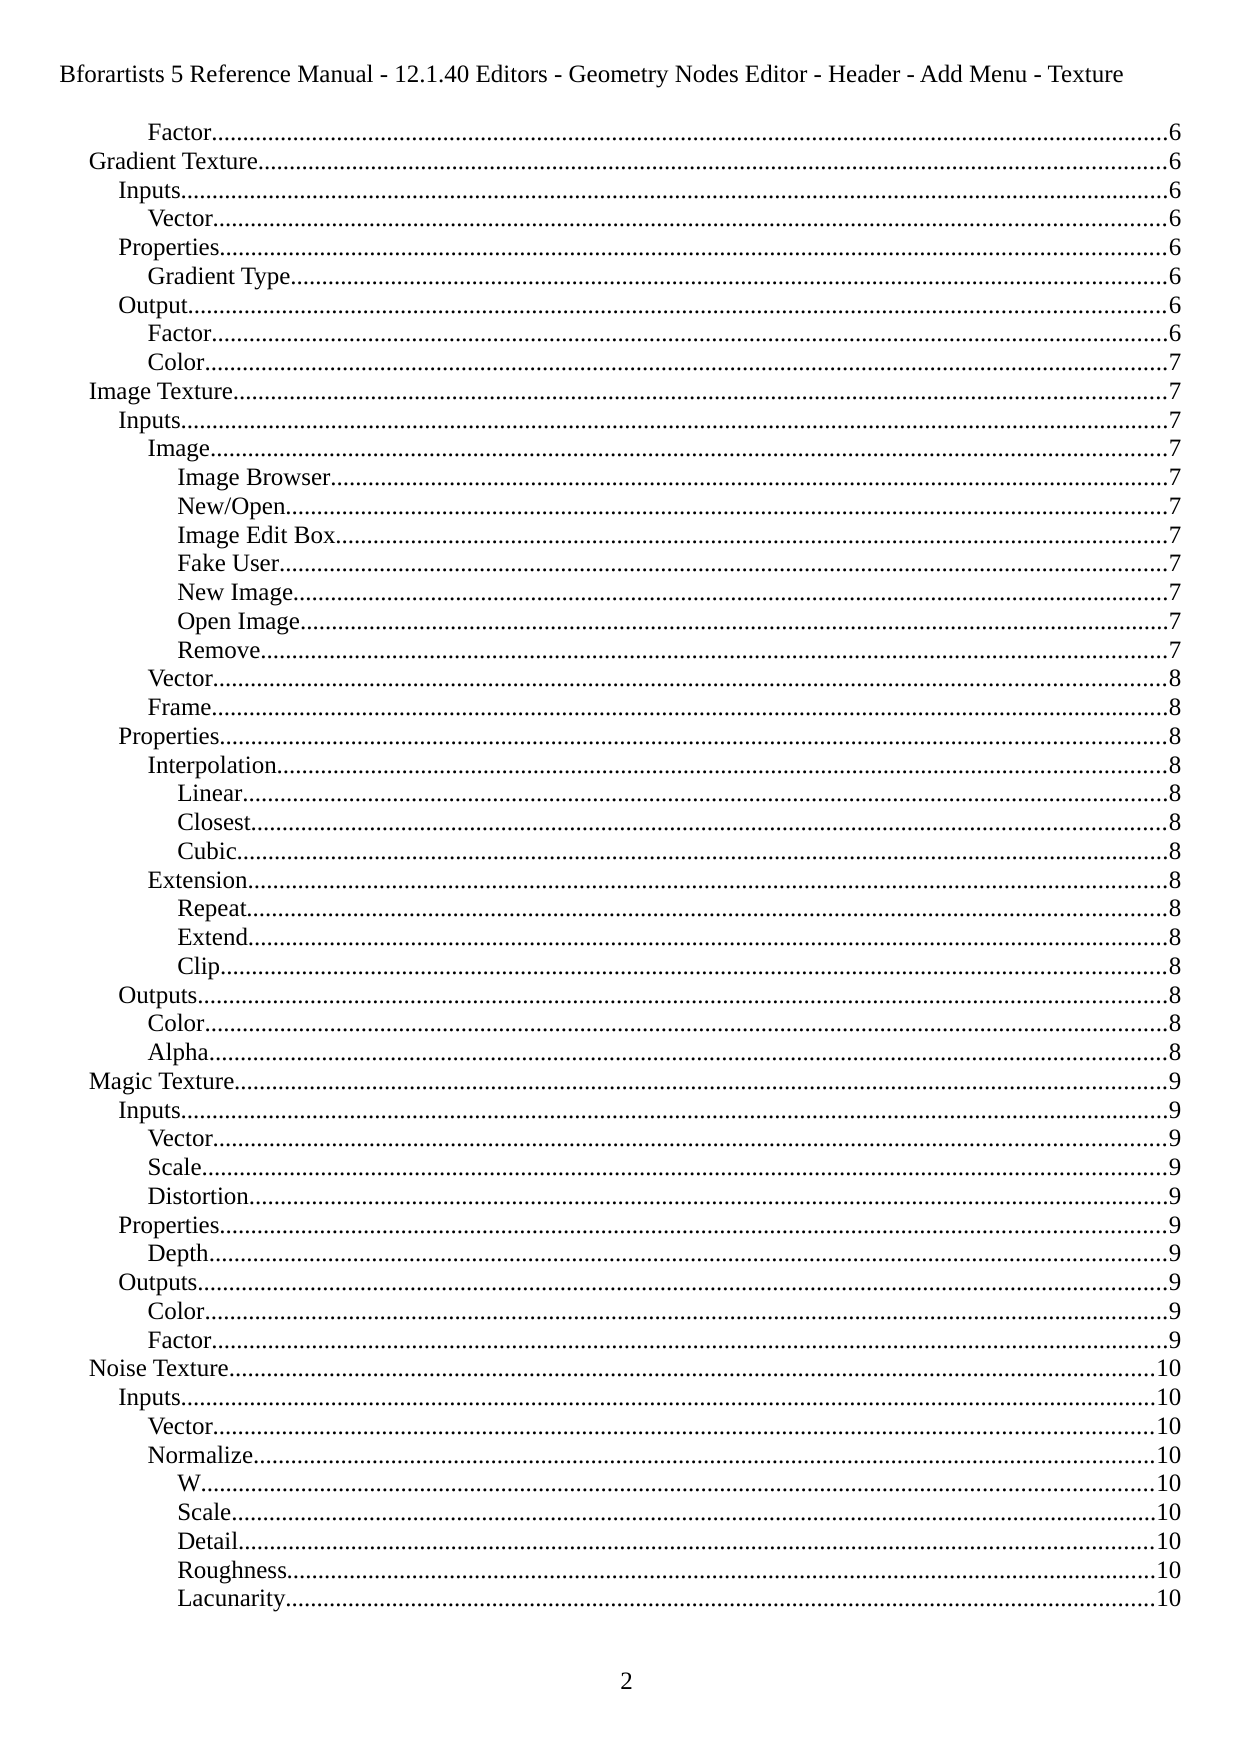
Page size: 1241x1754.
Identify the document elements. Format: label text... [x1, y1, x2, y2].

text Normalize 10 [147, 1440, 1181, 1468]
text Interpolation 8 [147, 750, 1181, 778]
text Scale 9 [147, 1152, 1181, 1181]
text Detail 10 [177, 1526, 1181, 1555]
text Noise Texture 10 [88, 1353, 1181, 1382]
text Color 8 [147, 1008, 1181, 1037]
text Depth 9 [147, 1238, 1181, 1267]
text New Image 7 [177, 577, 1181, 606]
text Image Browser 7 [177, 462, 1181, 491]
text Cubic 8 [177, 836, 1181, 865]
text Factor 6 [147, 318, 1181, 347]
text Extend 8 [177, 922, 1181, 951]
text Color 7 [147, 347, 1181, 376]
text Inputs 7 [118, 405, 1181, 433]
text Scale 10 [177, 1497, 1181, 1526]
text Open Image 7 [177, 606, 1181, 635]
text Repeat 8 [177, 893, 1181, 922]
text Closest 8 [177, 807, 1181, 836]
text Linear 8 [177, 778, 1181, 807]
text Extension 8 [147, 865, 1181, 893]
text Vector 9 [147, 1123, 1181, 1152]
text Vector 10 [147, 1411, 1181, 1440]
text Vector 8 [147, 663, 1181, 692]
text Gradient Type 6 [147, 261, 1181, 290]
text Inputs 10 [118, 1382, 1181, 1411]
text Output 6 [118, 290, 1181, 318]
text Image Edit Box 7 [177, 520, 1181, 548]
text W 10 [177, 1468, 1181, 1497]
text Properties 8 [118, 721, 1181, 750]
text Factor 9 [147, 1325, 1181, 1353]
text Outputs 9 [118, 1267, 1181, 1296]
text Alpha 8 [147, 1037, 1181, 1066]
text Fake User 7 [177, 548, 1181, 577]
text Vector 6 [147, 203, 1181, 232]
text Frame 8 [147, 692, 1181, 721]
text Properties 9 [118, 1210, 1181, 1238]
text Outputs 8 [118, 980, 1181, 1008]
text New/Open 7 [177, 491, 1181, 520]
text Image 7 [147, 433, 1181, 462]
text Color 9 [147, 1296, 1181, 1325]
text Gradient Texture 6 [88, 146, 1181, 175]
text Lacunarity 10 [177, 1583, 1181, 1612]
text Inputs 6 [118, 175, 1181, 203]
text Image Texture 7 [88, 376, 1181, 405]
text Distortion 9 [147, 1181, 1181, 1210]
text Factor 6 [147, 117, 1181, 146]
text Roughness 10 [177, 1555, 1181, 1583]
text Magic Texture 9 [88, 1066, 1181, 1095]
text Clip 8 [177, 951, 1181, 980]
text Remove 7 [177, 635, 1181, 663]
text Properties 6 [118, 232, 1181, 261]
text Inputs 9 [118, 1095, 1181, 1123]
